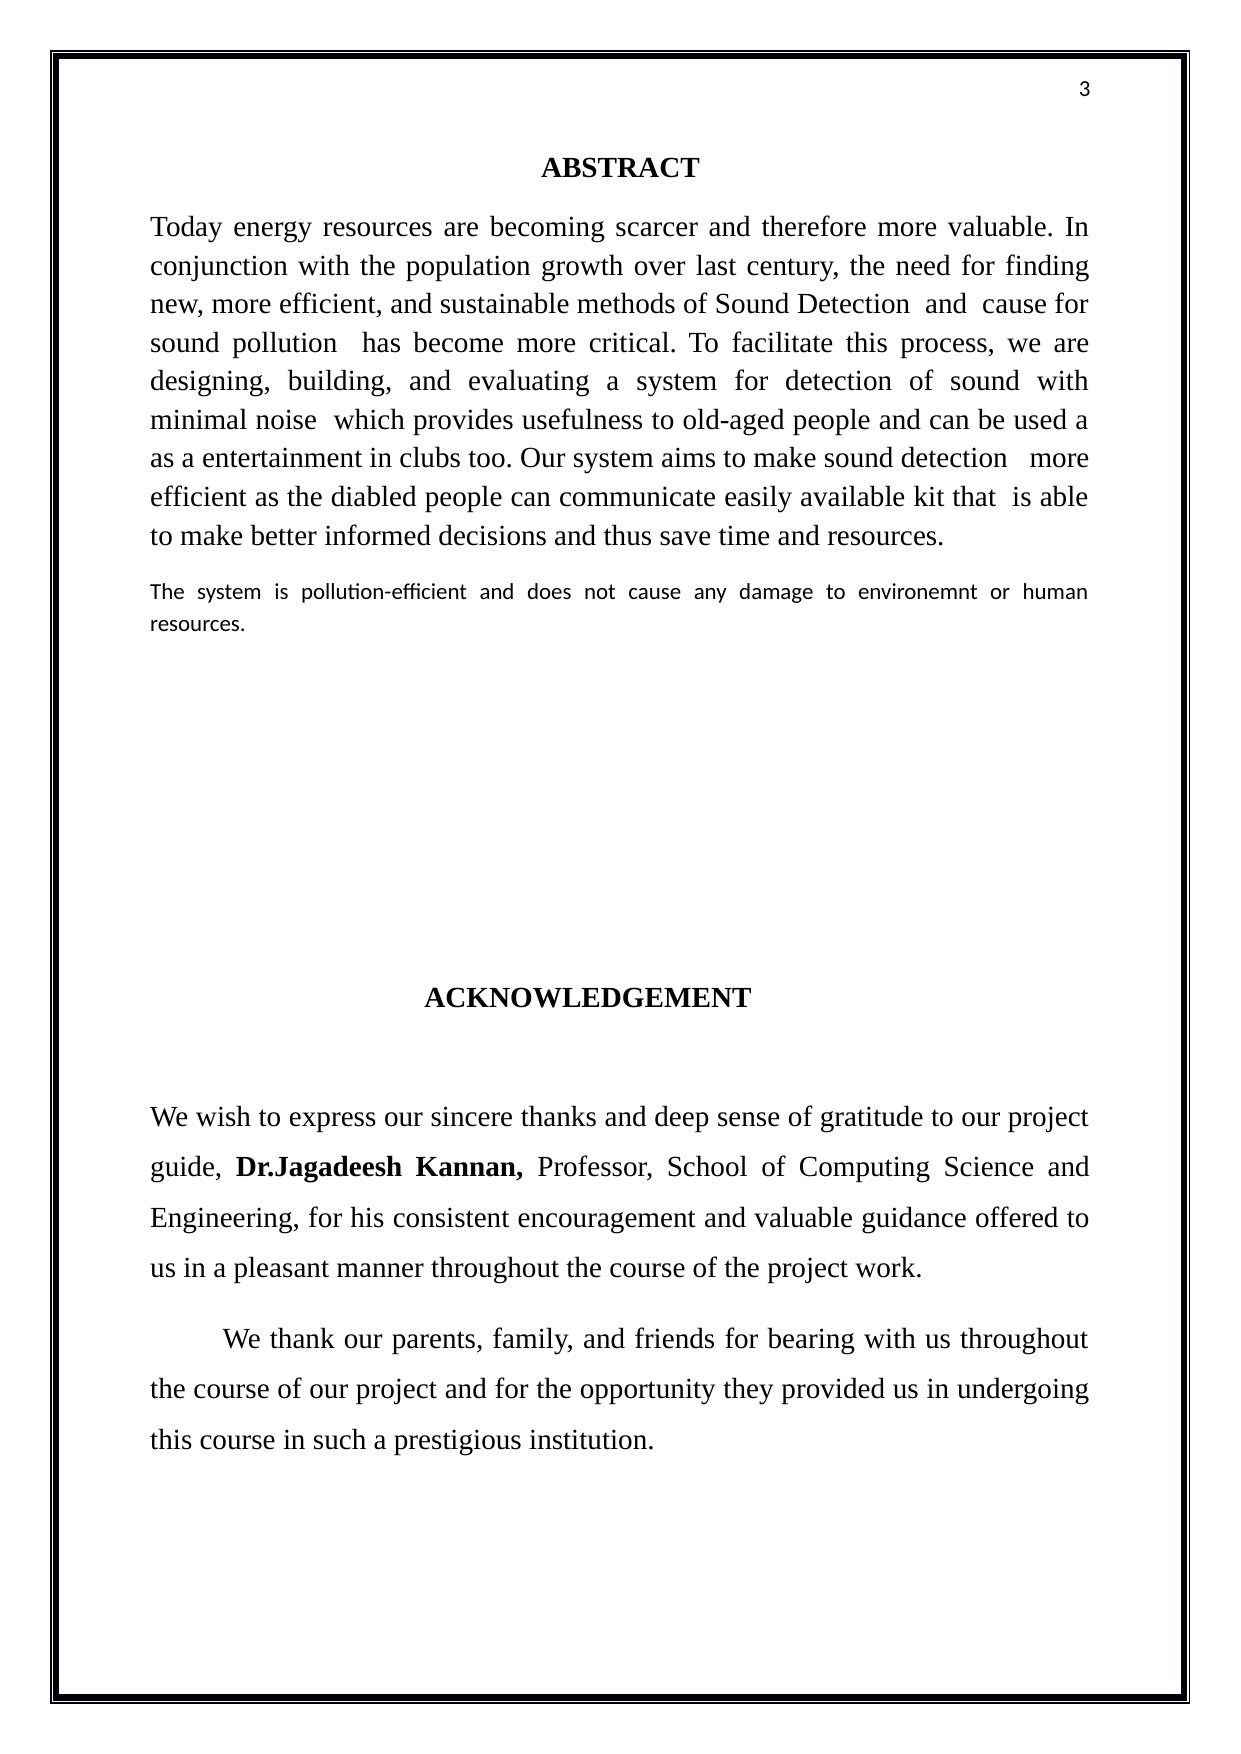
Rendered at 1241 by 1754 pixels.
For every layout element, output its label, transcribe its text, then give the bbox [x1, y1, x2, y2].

text The system is pollution-efficient and does not cause any damage to environemnt or human resources. [150, 577, 1090, 637]
text We wish to express our sincere thanks and deep sense of gratitude to our project guide, Dr.Jagadeesh Kannan, Professor, School of Computing Science and Engineering, for his consistent encouragement and valuable guidance offered to us in a pleasant manner throughout the course of the project work. [150, 1099, 1090, 1284]
text Today energy resources are becoming scarcer and therefore more valuable. In conjunction with the population growth over last century, the need for finding new, more efficient, and sustainable methods of Sound Detection and cause for sound pollution has become more critical. To facilitate this process, we are designing, building, and evaluating a system for detection of sound with minimal noise which provides usefulness to old-aged people and can be used a as a entertainment in clubs too. Our system aims to make sound detection more efficient as the diabled people can communicate easily available kit that is able to make better informed decisions and thus save time and resources. [150, 209, 1090, 551]
text ABSTRACT [150, 150, 1090, 183]
text ACKNOWLEDGEMENT [150, 980, 1090, 1014]
text We thank our parents, family, and friends for bearing with us throughout the course of our project and for the opportunity they provided us in undergoing this course in such a prestigious institution. [150, 1321, 1090, 1455]
